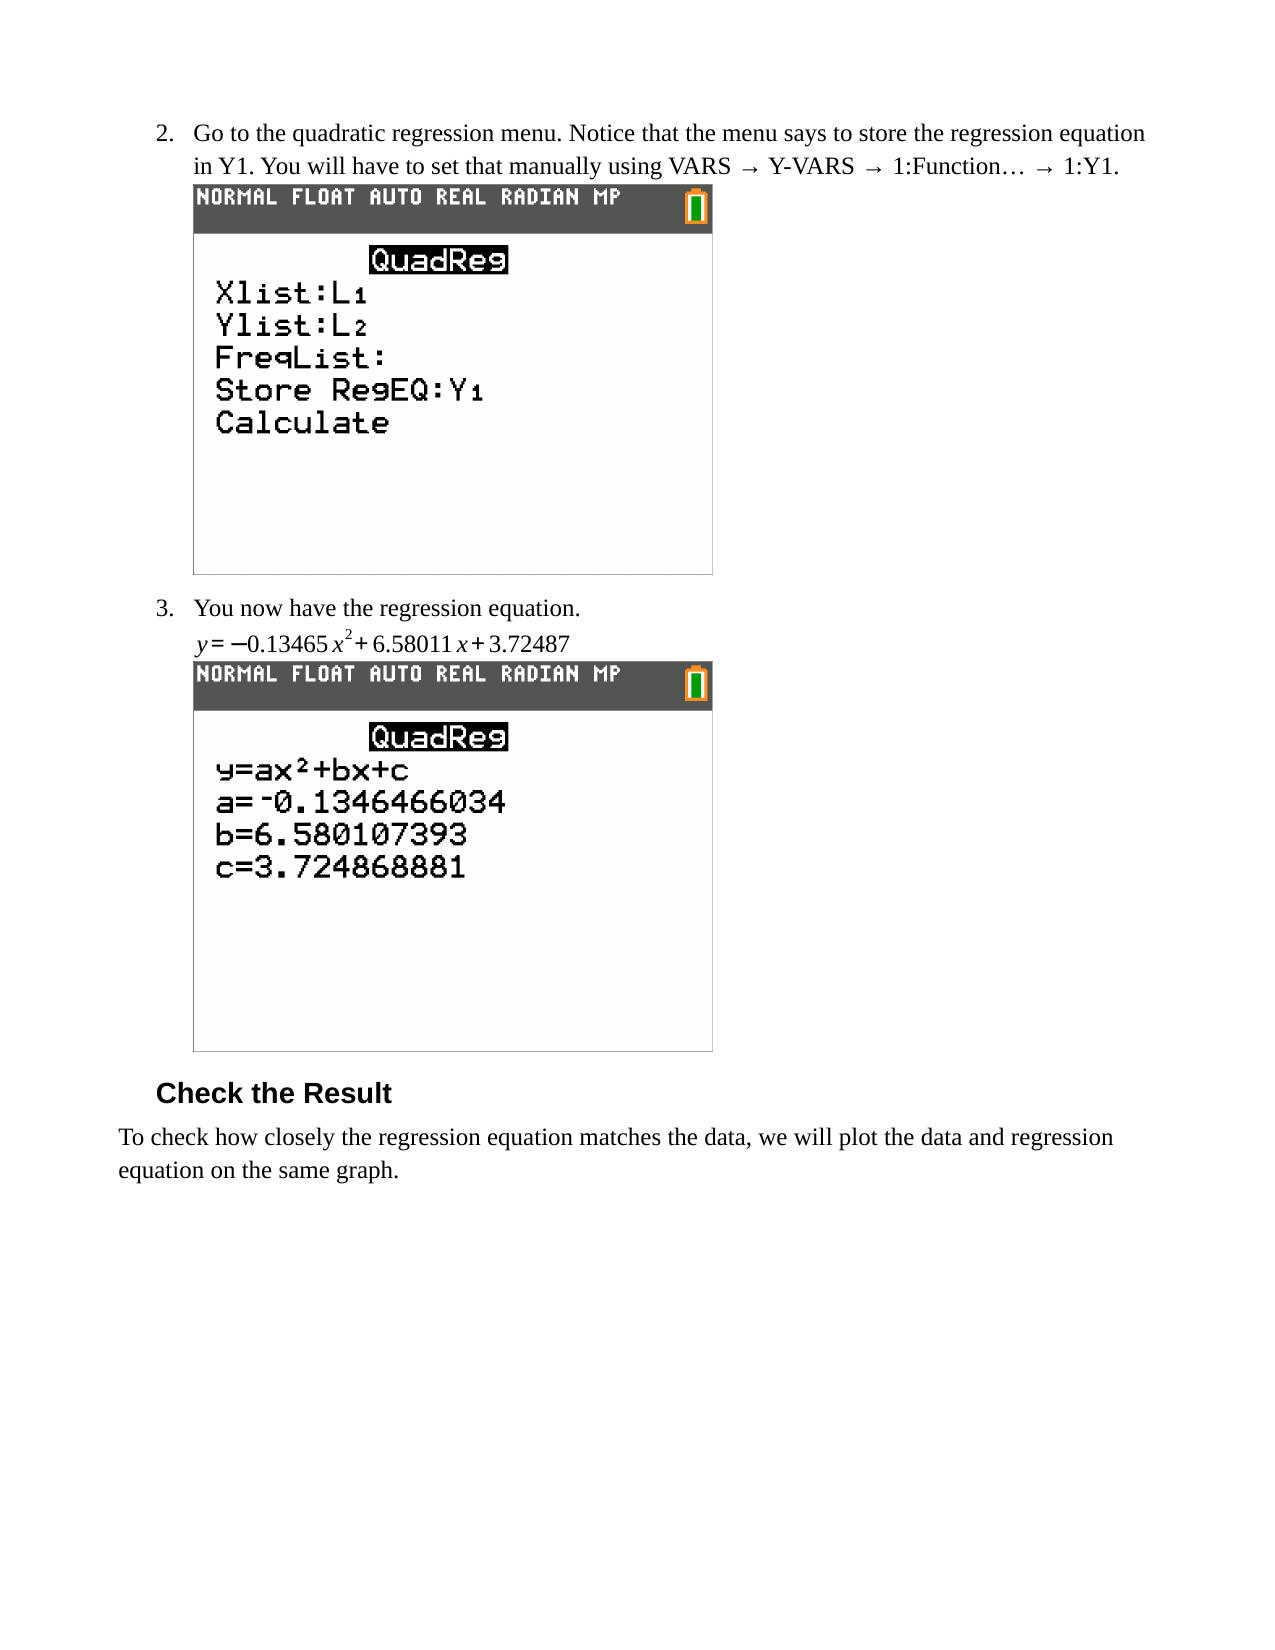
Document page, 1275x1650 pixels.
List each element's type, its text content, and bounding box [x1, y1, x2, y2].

subtitle Check the Result [118, 1077, 1157, 1110]
text To check how closely the regression equation matches the data, we will plot the data and regression equation on the same graph. [118, 1122, 1157, 1184]
list Go to the quadratic regression menu. Notice that the menu says to store the regression equation in Y1. You will have to set that manually using VARS → Y-VARS → 1:Function… → 1:Y1. [156, 118, 1157, 574]
picture [193, 661, 713, 1052]
list You now have the regression equation. [156, 593, 1157, 1052]
picture [193, 184, 713, 575]
